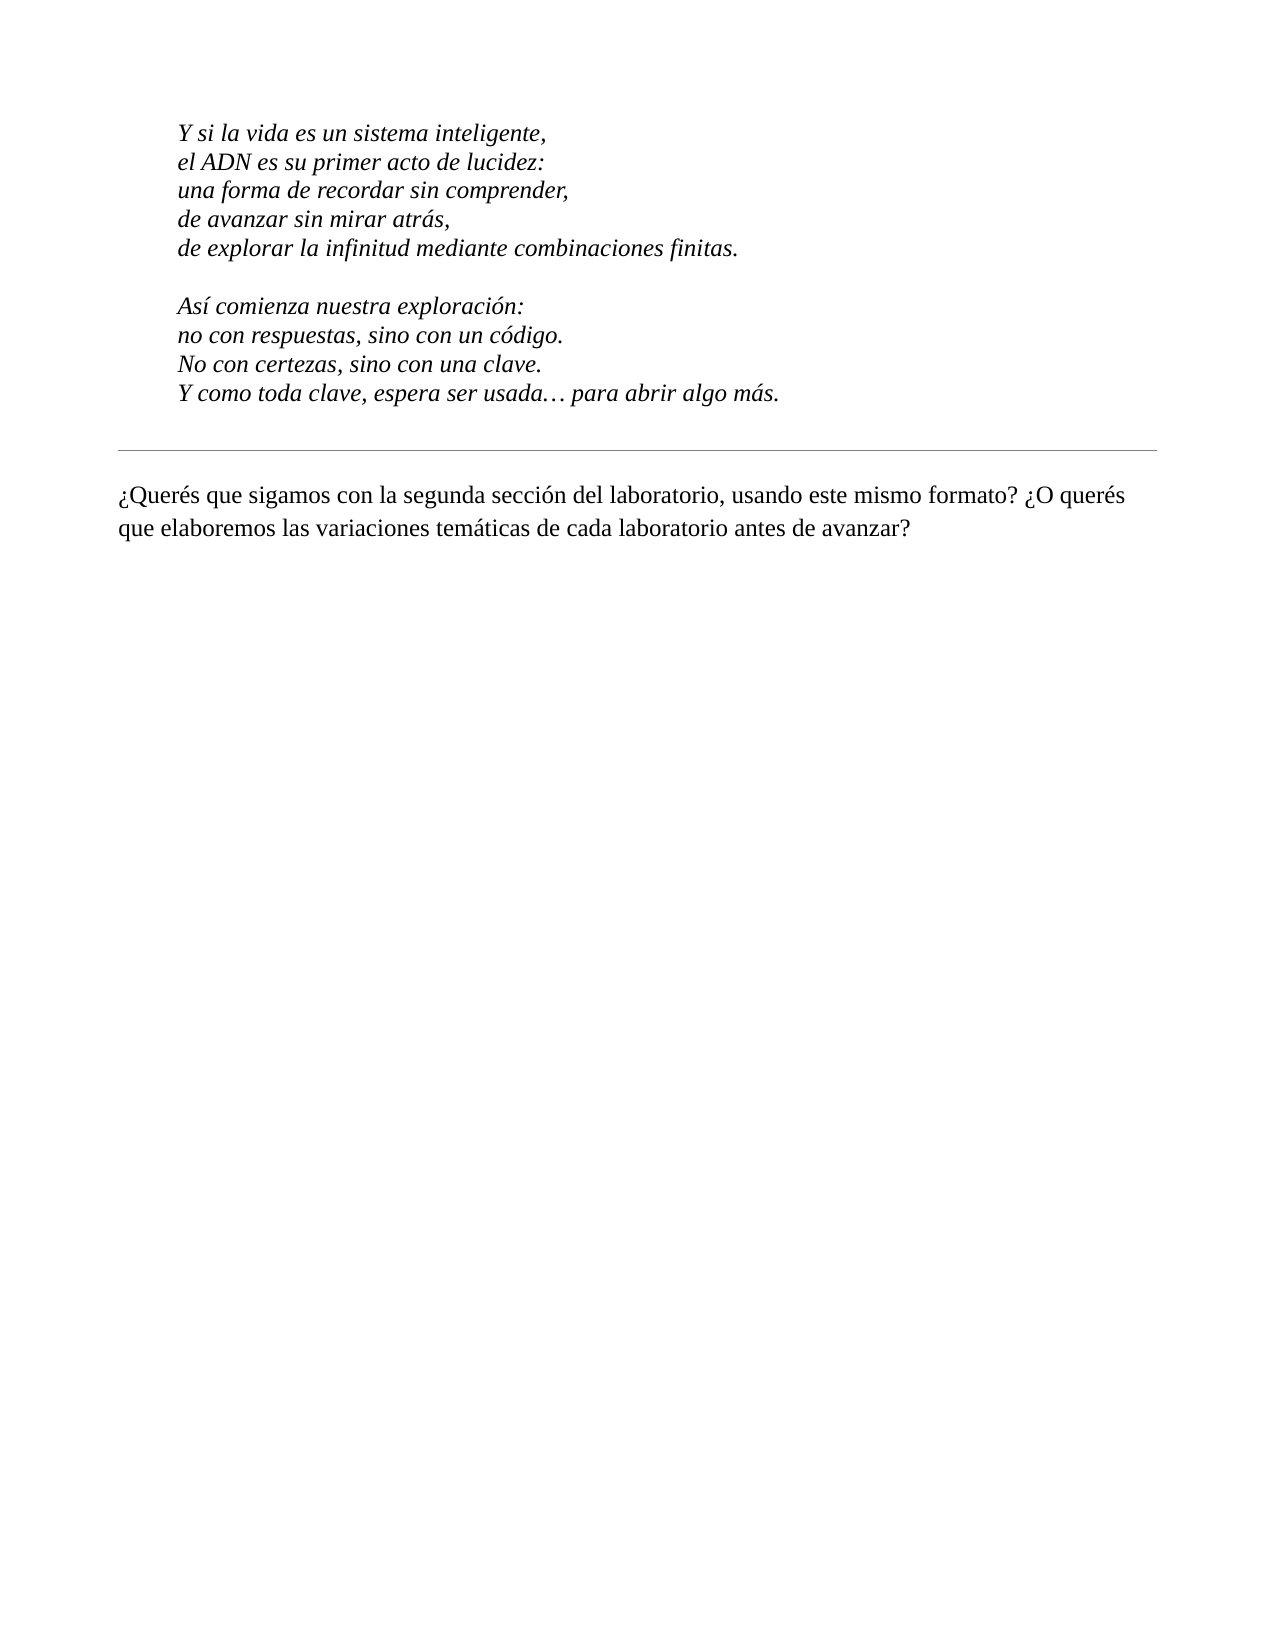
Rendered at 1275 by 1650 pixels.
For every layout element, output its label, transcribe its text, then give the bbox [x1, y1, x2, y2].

text Y si la vida es un sistema inteligente, el ADN es su primer acto de lucidez: una forma de recordar sin comprender, de avanzar sin mirar atrás, de explorar la infinitud mediante combinaciones finitas. [177, 118, 1098, 262]
text Así comienza nuestra exploración: no con respuestas, sino con un código. No con certezas, sino con una clave. Y como toda clave, espera ser usada… para abrir algo más. [177, 291, 1098, 406]
text ¿Querés que sigamos con la segunda sección del laboratorio, usando este mismo formato? ¿O querés que elaboremos las variaciones temáticas de cada laboratorio antes de avanzar? [118, 480, 1157, 542]
